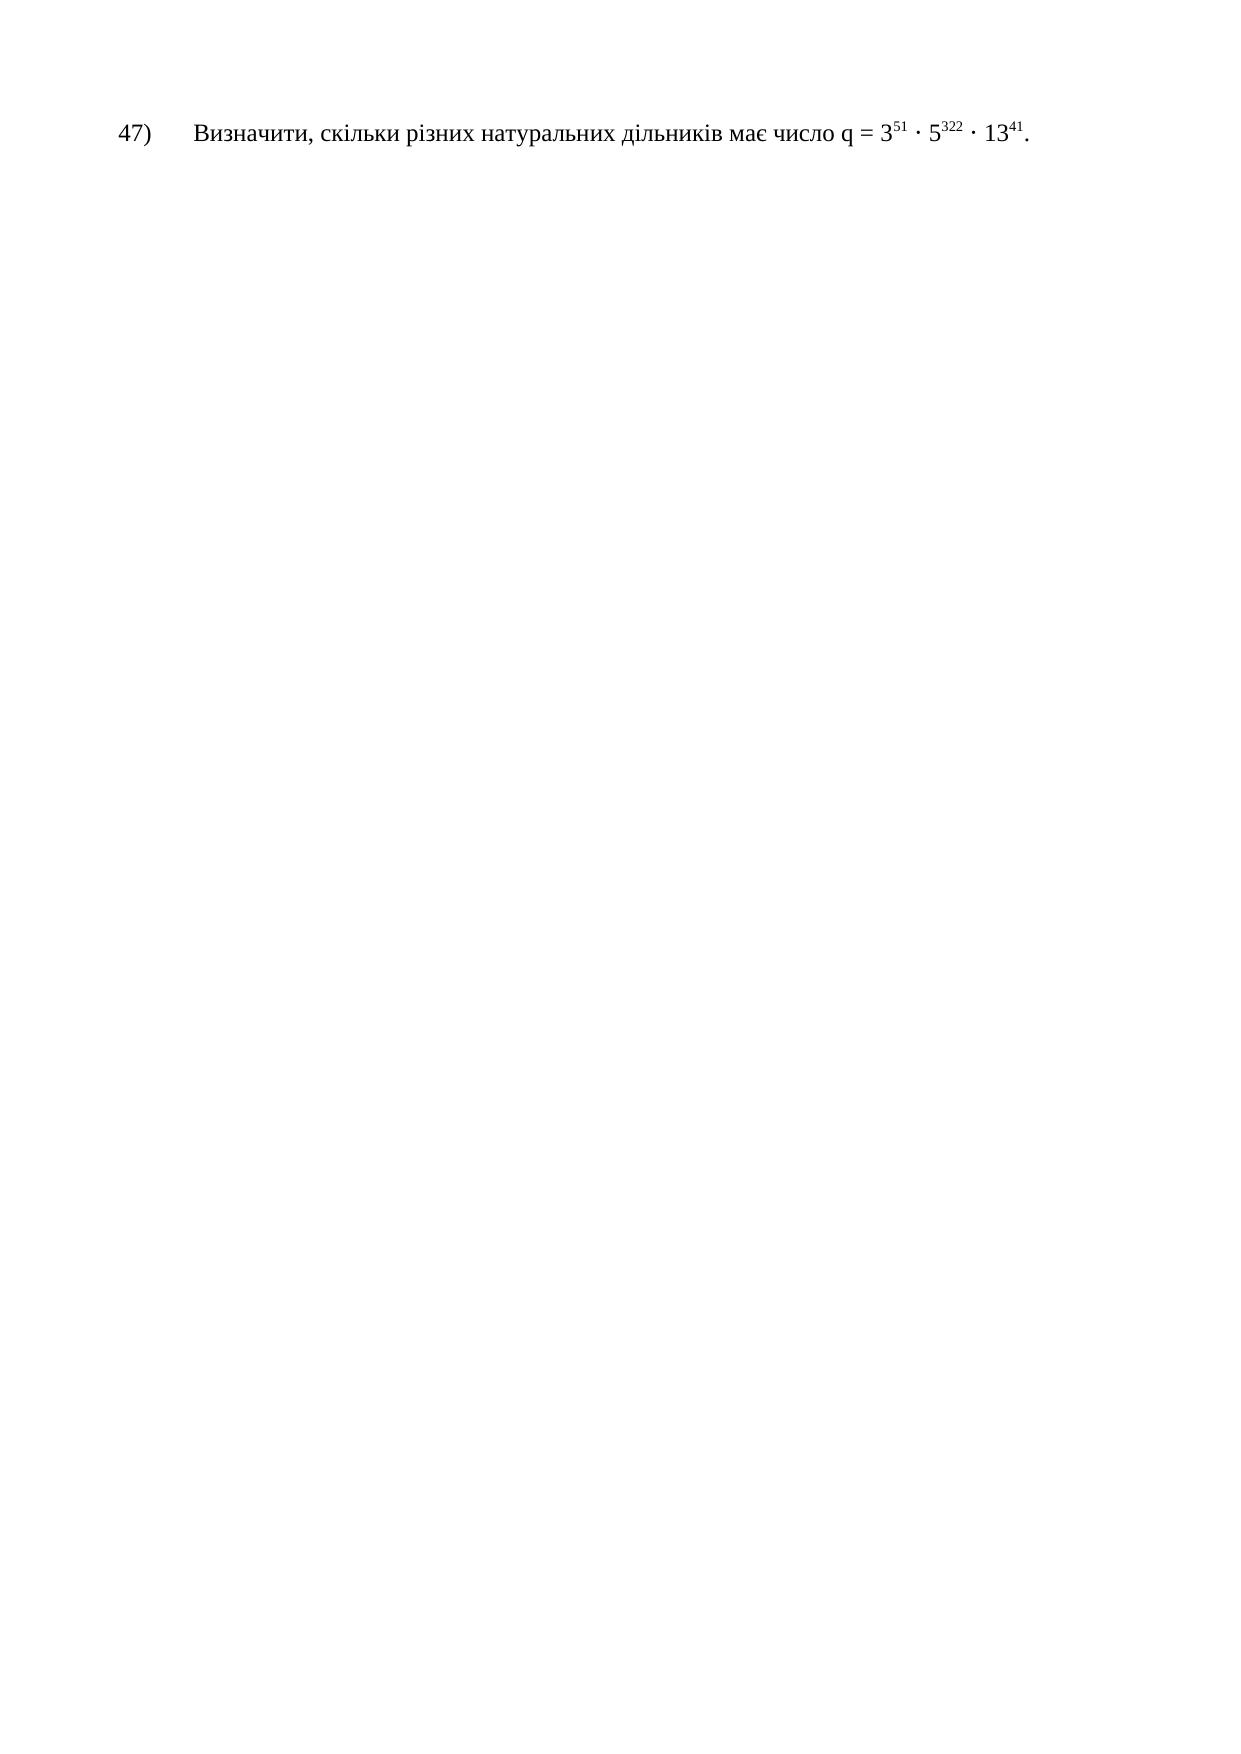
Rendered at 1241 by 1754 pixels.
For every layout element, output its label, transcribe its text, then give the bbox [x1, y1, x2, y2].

list Визначити, скільки різних натуральних дільників має число q = 351 ⋅ 5322 ⋅ 1341. [118, 118, 1205, 147]
